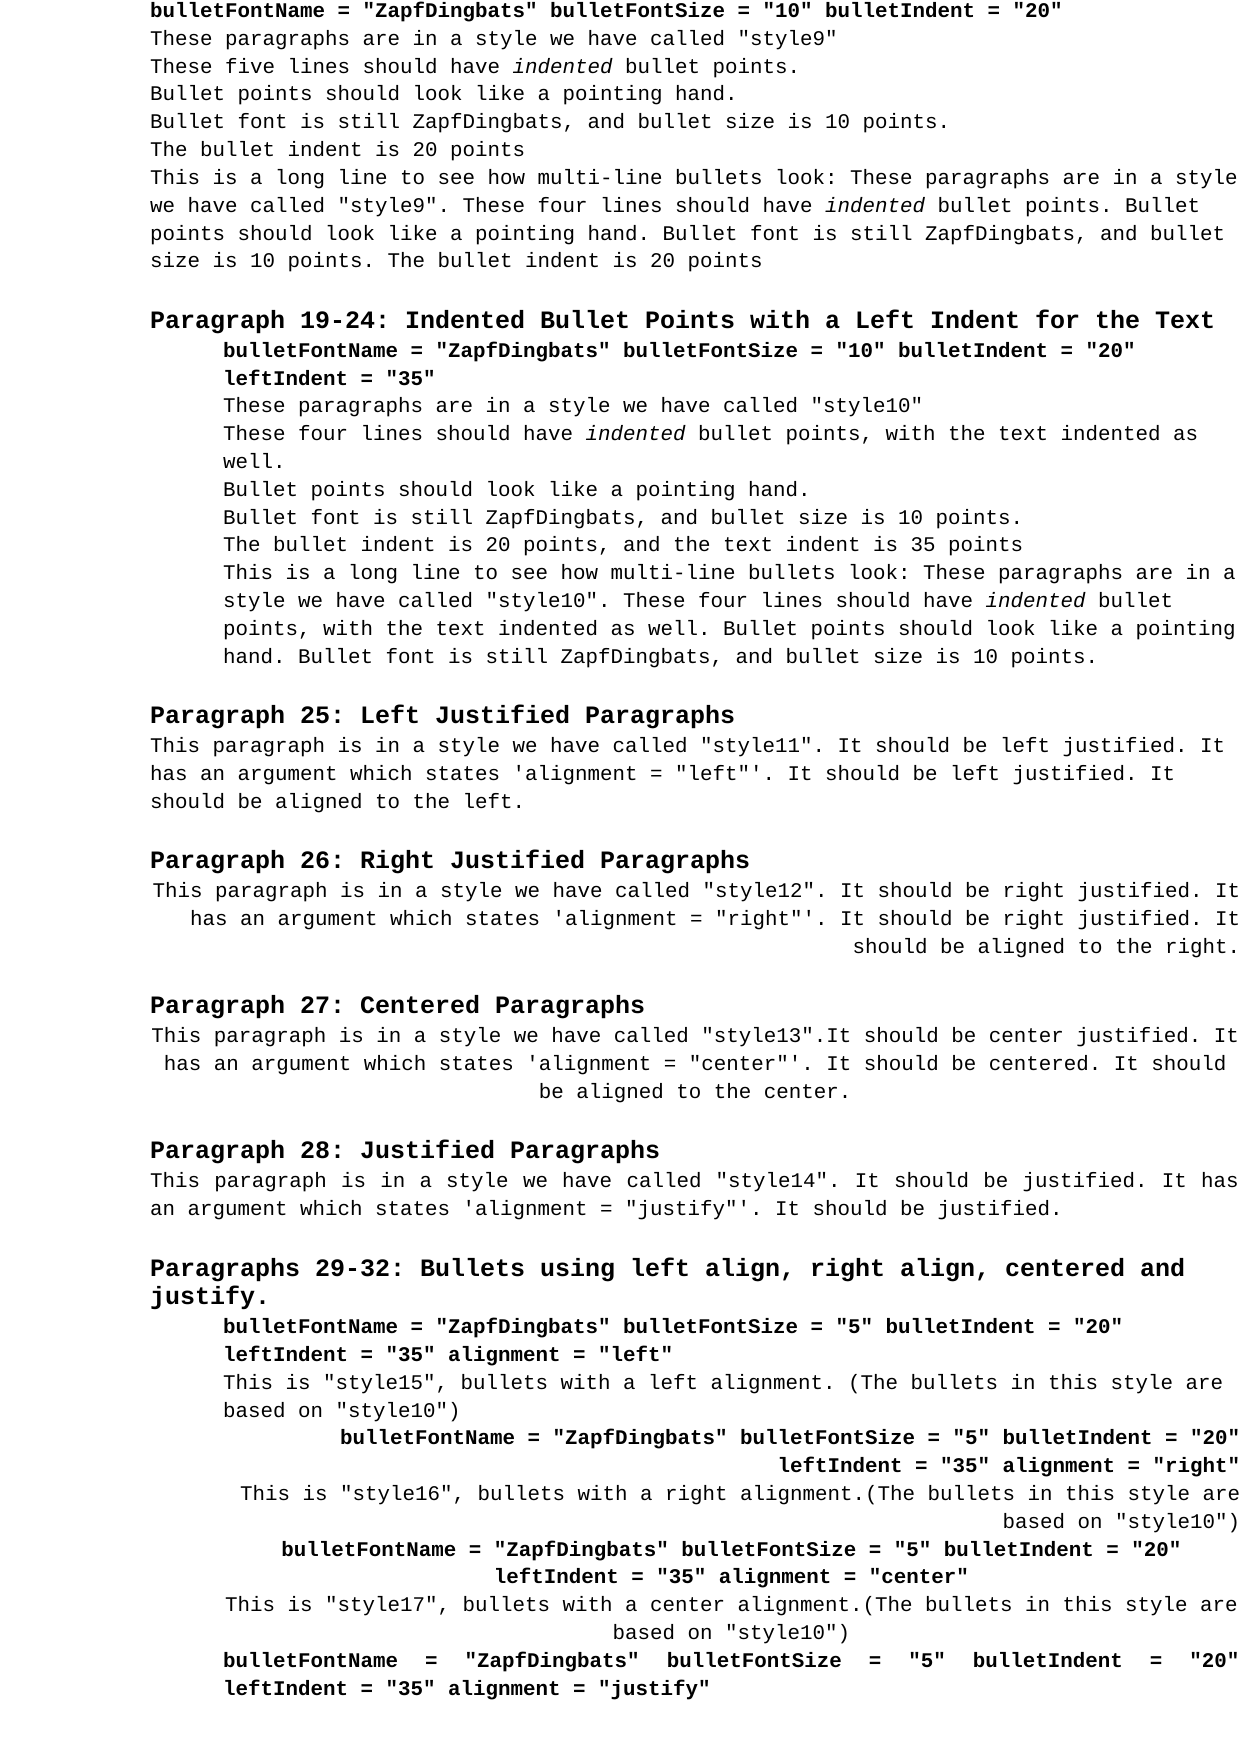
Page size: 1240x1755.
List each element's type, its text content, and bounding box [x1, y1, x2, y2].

text This is "style15", bullets with a left alignment. (The bullets in this style are based on "style10") [223, 1372, 1239, 1423]
text Paragraph 19-24: Indented Bullet Points with a Left Indent for the Text [150, 307, 1239, 336]
text This is a long line to see how multi-line bullets look: These paragraphs are in a style we have called "style10". These four lines should have indented bullet points, with the text indented as well. Bullet points should look like a pointing hand. Bullet font is still ZapfDingbats, and bullet size is 10 points. [223, 562, 1239, 669]
text Paragraph 27: Centered Paragraphs [150, 993, 1239, 1021]
text These four lines should have indented bullet points, with the text indented as well. [223, 423, 1239, 475]
text Bullet font is still ZapfDingbats, and bullet size is 10 points. [223, 507, 1239, 530]
text This paragraph is in a style we have called "style13".It should be center justified. It has an argument which states 'alignment = "center"'. It should be centered. It should be aligned to the center. [150, 1025, 1239, 1105]
text These paragraphs are in a style we have called "style9" [150, 28, 1239, 51]
text bulletFontName = "ZapfDingbats" bulletFontSize = "10" bulletIndent = "20" leftIndent = "35" [223, 340, 1239, 391]
text Paragraph 25: Left Justified Paragraphs [150, 703, 1239, 731]
text This paragraph is in a style we have called "style14". It should be justified. It has an argument which states 'alignment = "justify"'. It should be justified. [150, 1171, 1239, 1222]
text The bullet indent is 20 points, and the text indent is 35 points [223, 534, 1239, 558]
text Bullet font is still ZapfDingbats, and bullet size is 10 points. [150, 111, 1239, 135]
text This paragraph is in a style we have called "style12". It should be right justified. It has an argument which states 'alignment = "right"'. It should be right justified. It should be aligned to the right. [150, 880, 1239, 959]
text bulletFontName = "ZapfDingbats" bulletFontSize = "5" bulletIndent = "20" leftIndent = "35" alignment = "right" [223, 1427, 1239, 1479]
text This is a long line to see how multi-line bullets look: These paragraphs are in a style we have called "style9". These four lines should have indented bullet points. Bullet points should look like a pointing hand. Bullet font is still ZapfDingbats, and bullet size is 10 points. The bullet indent is 20 points [150, 167, 1239, 274]
text Bullet points should look like a pointing hand. [223, 479, 1239, 502]
text bulletFontName = "ZapfDingbats" bulletFontSize = "5" bulletIndent = "20" leftIndent = "35" alignment = "justify" [223, 1650, 1239, 1701]
text This paragraph is in a style we have called "style11". It should be left justified. It has an argument which states 'alignment = "left"'. It should be left justified. It should be aligned to the left. [150, 735, 1239, 814]
text These five lines should have indented bullet points. [150, 56, 1239, 79]
text bulletFontName = "ZapfDingbats" bulletFontSize = "5" bulletIndent = "20" leftIndent = "35" alignment = "left" [223, 1316, 1239, 1368]
text Paragraphs 29-32: Bullets using left align, right align, centered and justify. [150, 1255, 1239, 1312]
text bulletFontName = "ZapfDingbats" bulletFontSize = "5" bulletIndent = "20" leftIndent = "35" alignment = "center" [223, 1539, 1239, 1590]
text These paragraphs are in a style we have called "style10" [223, 395, 1239, 419]
text This is "style16", bullets with a right alignment.(The bullets in this style are based on "style10") [223, 1483, 1239, 1534]
text This is "style17", bullets with a center alignment.(The bullets in this style are based on "style10") [223, 1594, 1239, 1646]
text bulletFontName = "ZapfDingbats" bulletFontSize = "10" bulletIndent = "20" [150, 0, 1239, 24]
text The bullet indent is 20 points [150, 139, 1239, 163]
text Paragraph 28: Justified Paragraphs [150, 1138, 1239, 1166]
text Bullet points should look like a pointing hand. [150, 83, 1239, 107]
text Paragraph 26: Right Justified Paragraphs [150, 848, 1239, 876]
